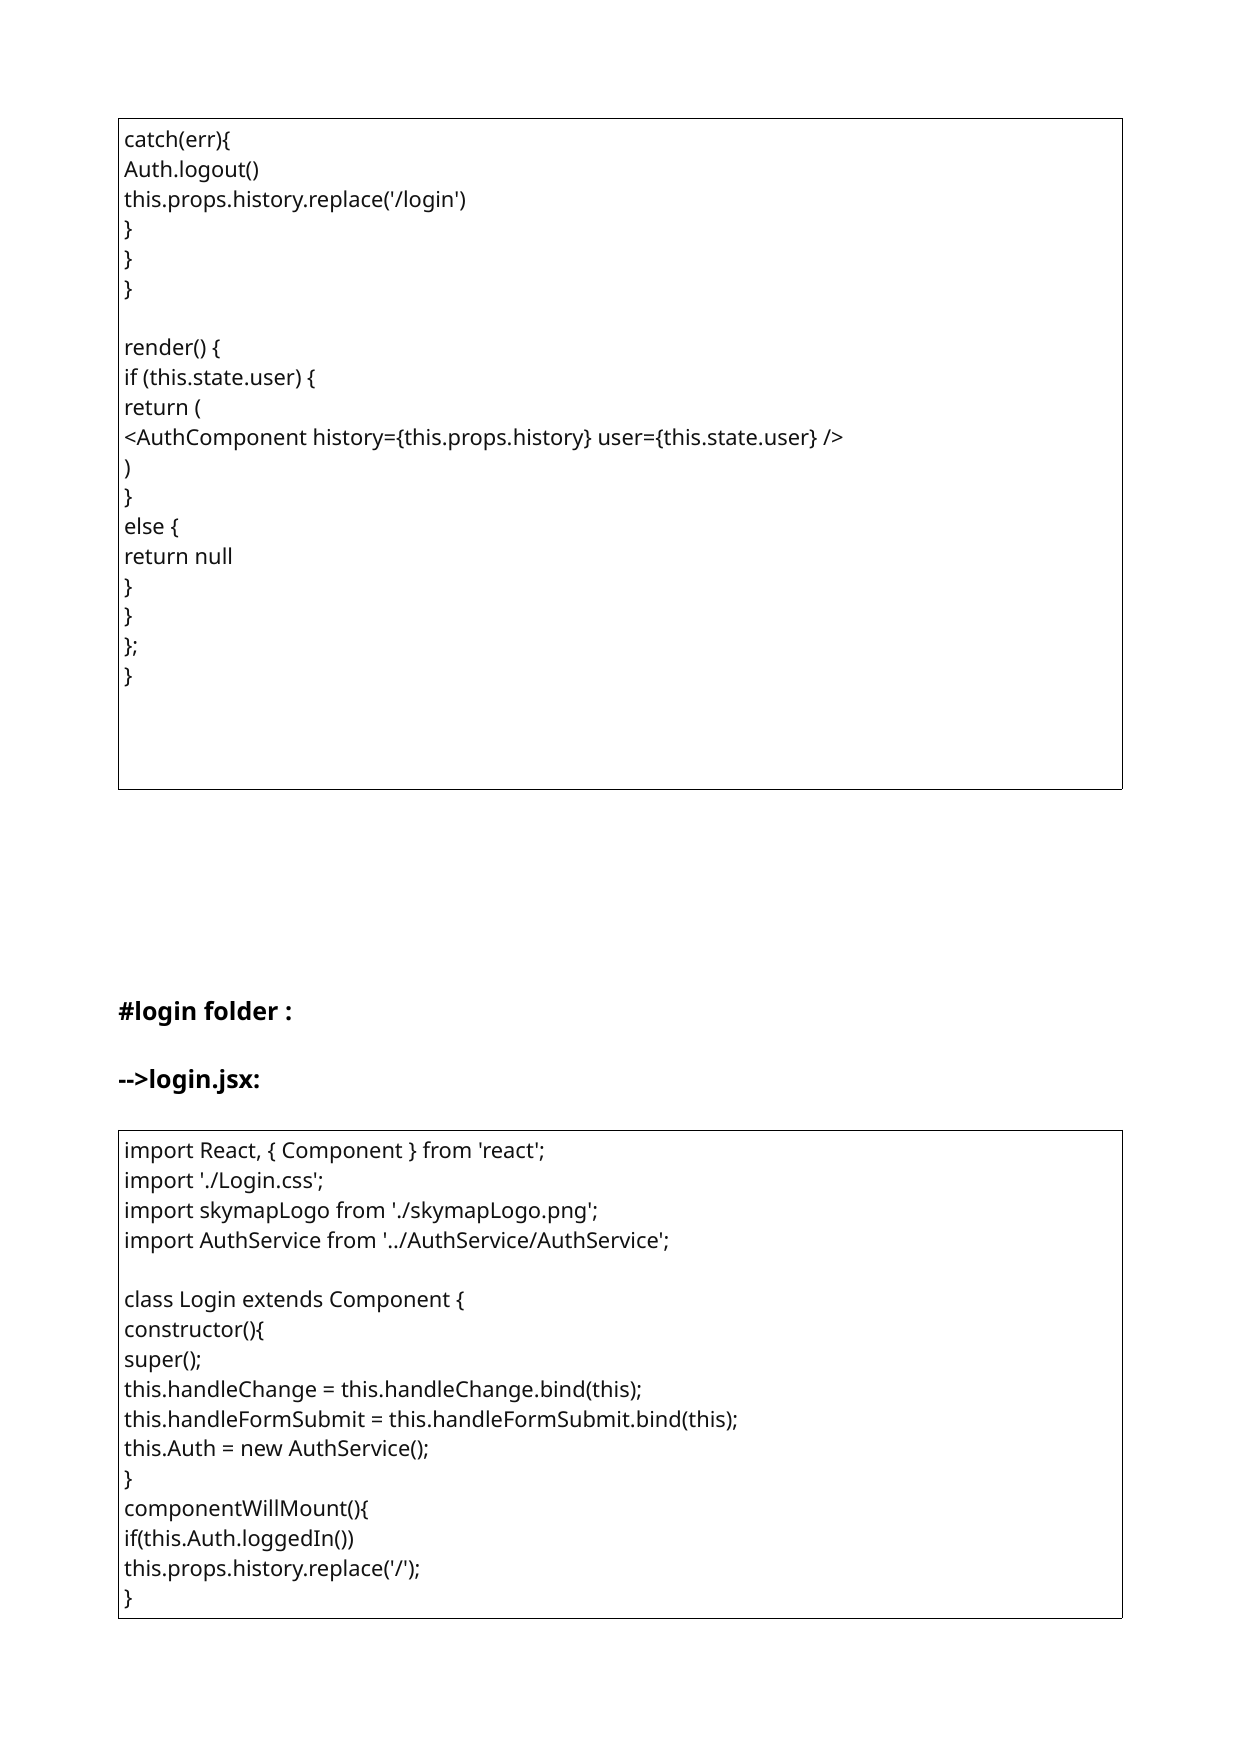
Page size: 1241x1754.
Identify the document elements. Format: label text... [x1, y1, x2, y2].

text -->login.jsx: [118, 1062, 1122, 1096]
table_header import React, { Component } from 'react'; import './Login.css'; import skymapLogo from './skymapLogo.png'; import AuthService from '../AuthService/AuthService'; class Login extends Component { constructor(){ super(); this.handleChange = this.handleChange.bind(this); this.handleFormSubmit = this.handleFormSubmit.bind(this); this.Auth = new AuthService(); } componentWillMount(){ if(this.Auth.loggedIn()) this.props.history.replace('/'); } [119, 1131, 1122, 1618]
text #login folder : [118, 993, 1122, 1027]
table_header catch(err){ Auth.logout() this.props.history.replace('/login') } } } render() { if (this.state.user) { return ( <AuthComponent history={this.props.history} user={this.state.user} /> ) } else { return null } } }; } [119, 119, 1122, 789]
